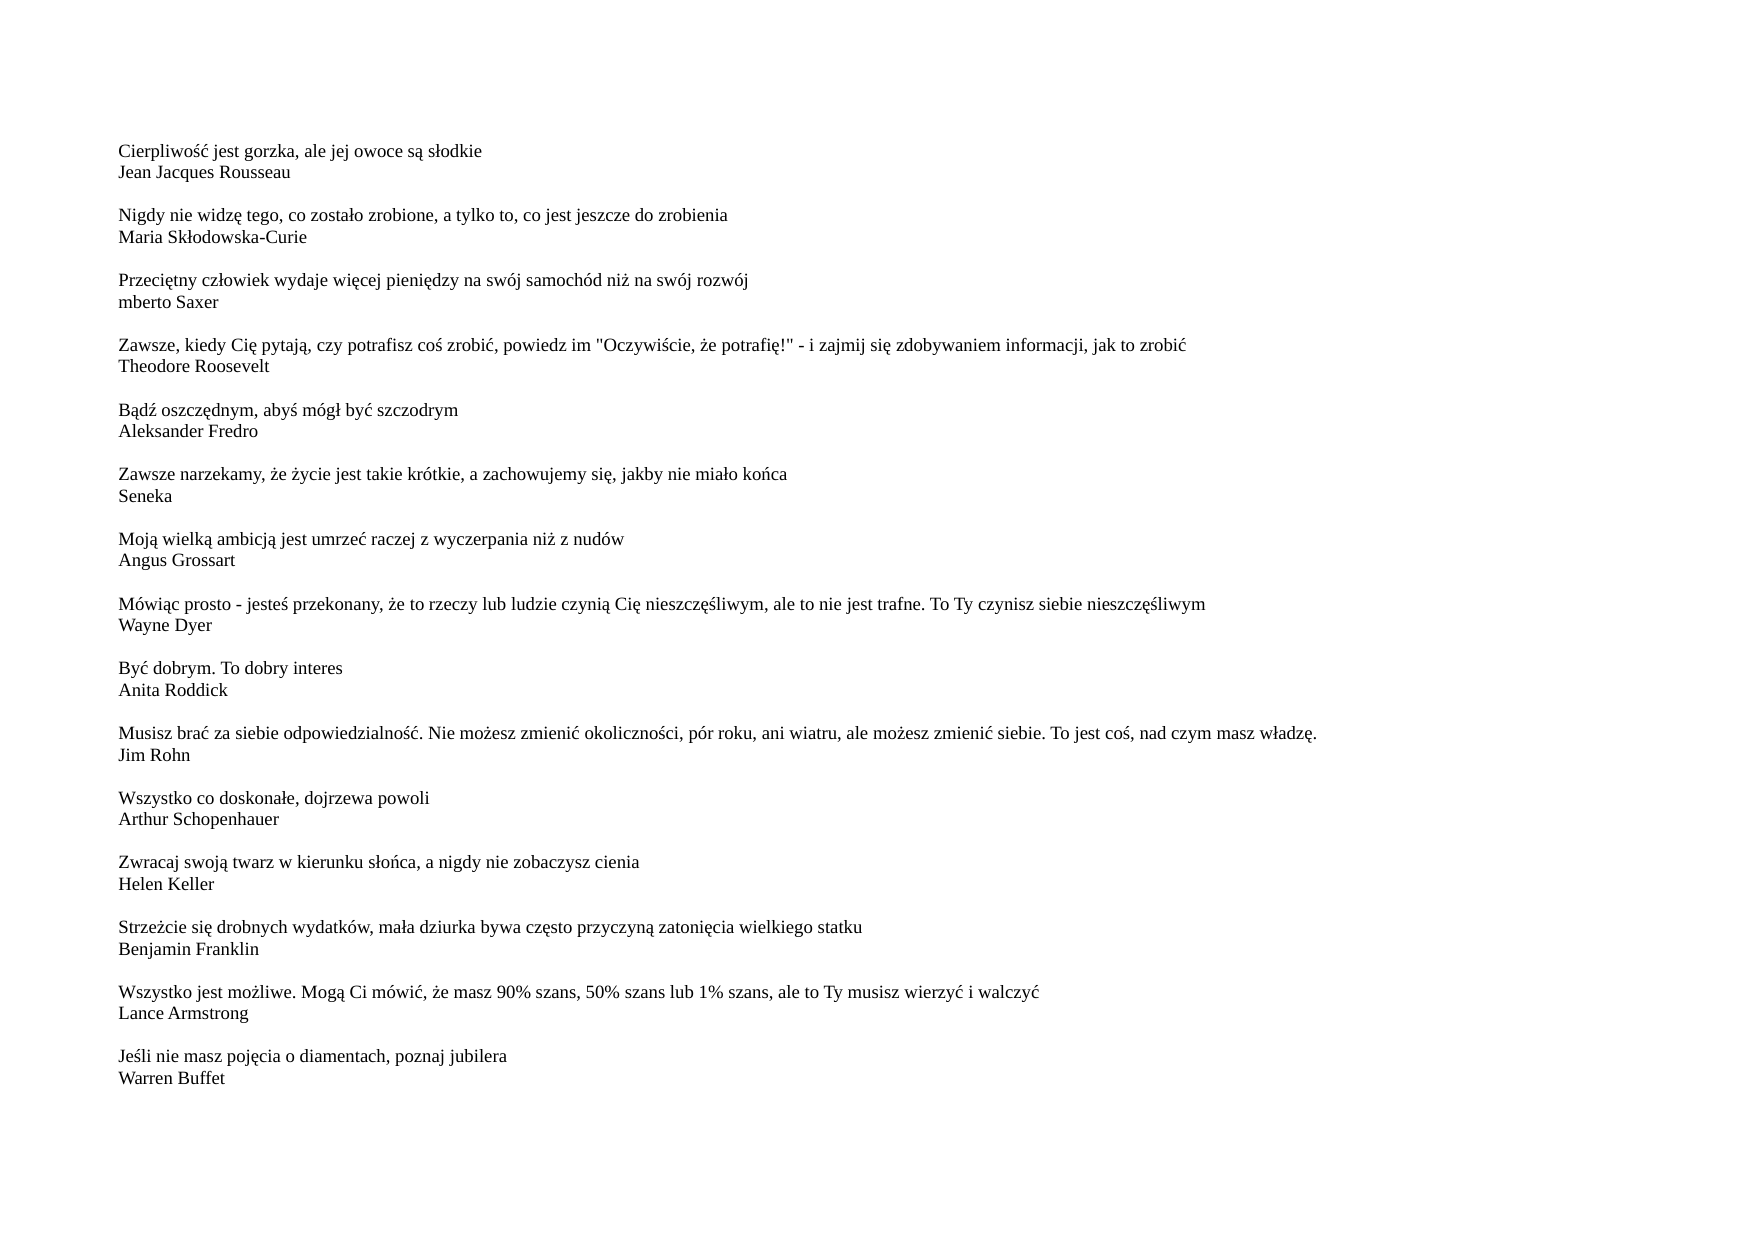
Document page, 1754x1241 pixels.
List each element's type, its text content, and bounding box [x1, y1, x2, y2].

text Benjamin Franklin [118, 937, 1636, 959]
text Strzeżcie się drobnych wydatków, mała dziurka bywa często przyczyną zatonięcia wielkiego statku [118, 916, 1636, 937]
text Mówiąc prosto - jesteś przekonany, że to rzeczy lub ludzie czynią Cię nieszczęśliwym, ale to nie jest trafne. To Ty czynisz siebie nieszczęśliwym [118, 592, 1636, 614]
text Jim Rohn [118, 743, 1636, 765]
text Musisz brać za siebie odpowiedzialność. Nie możesz zmienić okoliczności, pór roku, ani wiatru, ale możesz zmienić siebie. To jest coś, nad czym masz władzę. [118, 722, 1636, 743]
text Lance Armstrong [118, 1002, 1636, 1024]
text Warren Buffet [118, 1067, 1636, 1088]
text Wayne Dyer [118, 614, 1636, 636]
text Jean Jacques Rousseau [118, 161, 1636, 183]
text Nigdy nie widzę tego, co zostało zrobione, a tylko to, co jest jeszcze do zrobienia [118, 204, 1636, 226]
text Moją wielką ambicją jest umrzeć raczej z wyczerpania niż z nudów [118, 528, 1636, 549]
text Aleksander Fredro [118, 420, 1636, 442]
text Cierpliwość jest gorzka, ale jej owoce są słodkie [118, 140, 1636, 161]
text Seneka [118, 485, 1636, 506]
text Arthur Schopenhauer [118, 808, 1636, 830]
text Anita Roddick [118, 679, 1636, 700]
text Jeśli nie masz pojęcia o diamentach, poznaj jubilera [118, 1045, 1636, 1067]
text Helen Keller [118, 873, 1636, 894]
text Przeciętny człowiek wydaje więcej pieniędzy na swój samochód niż na swój rozwój [118, 269, 1636, 291]
text Angus Grossart [118, 549, 1636, 571]
text Zawsze, kiedy Cię pytają, czy potrafisz coś zrobić, powiedz im "Oczywiście, że potrafię!" - i zajmij się zdobywaniem informacji, jak to zrobić [118, 334, 1636, 355]
text Być dobrym. To dobry interes [118, 657, 1636, 679]
text Theodore Roosevelt [118, 355, 1636, 377]
text Wszystko jest możliwe. Mogą Ci mówić, że masz 90% szans, 50% szans lub 1% szans, ale to Ty musisz wierzyć i walczyć [118, 981, 1636, 1002]
text Maria Skłodowska-Curie [118, 226, 1636, 247]
text Wszystko co doskonałe, dojrzewa powoli [118, 787, 1636, 808]
text Zwracaj swoją twarz w kierunku słońca, a nigdy nie zobaczysz cienia [118, 851, 1636, 873]
text Bądź oszczędnym, abyś mógł być szczodrym [118, 398, 1636, 420]
text Zawsze narzekamy, że życie jest takie krótkie, a zachowujemy się, jakby nie miało końca [118, 463, 1636, 485]
text mberto Saxer [118, 291, 1636, 312]
